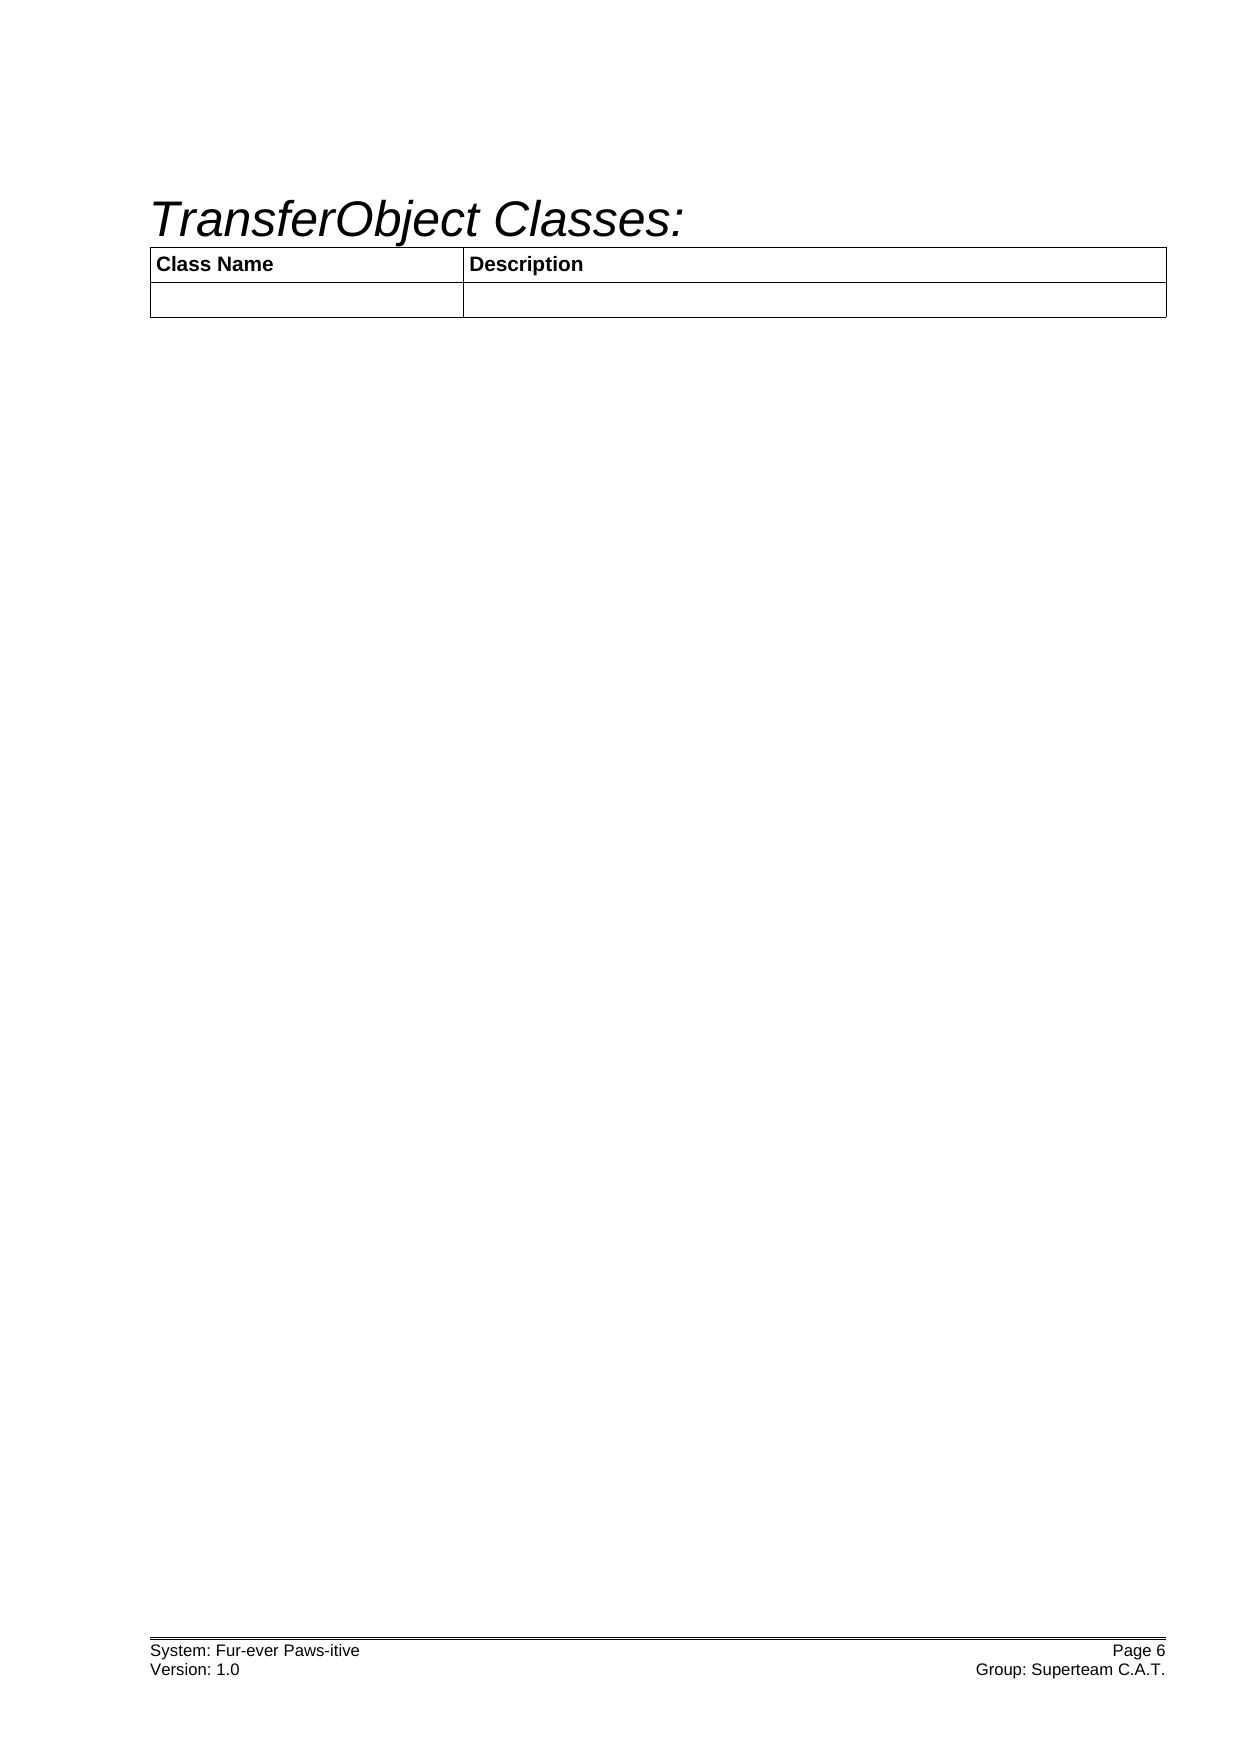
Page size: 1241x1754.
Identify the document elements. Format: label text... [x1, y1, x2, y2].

text TransferObject Classes: [148, 191, 1166, 247]
table_cell [464, 283, 1166, 317]
table_header Class Name [151, 248, 463, 282]
table_header Description [464, 248, 1166, 282]
table_cell [151, 283, 463, 317]
